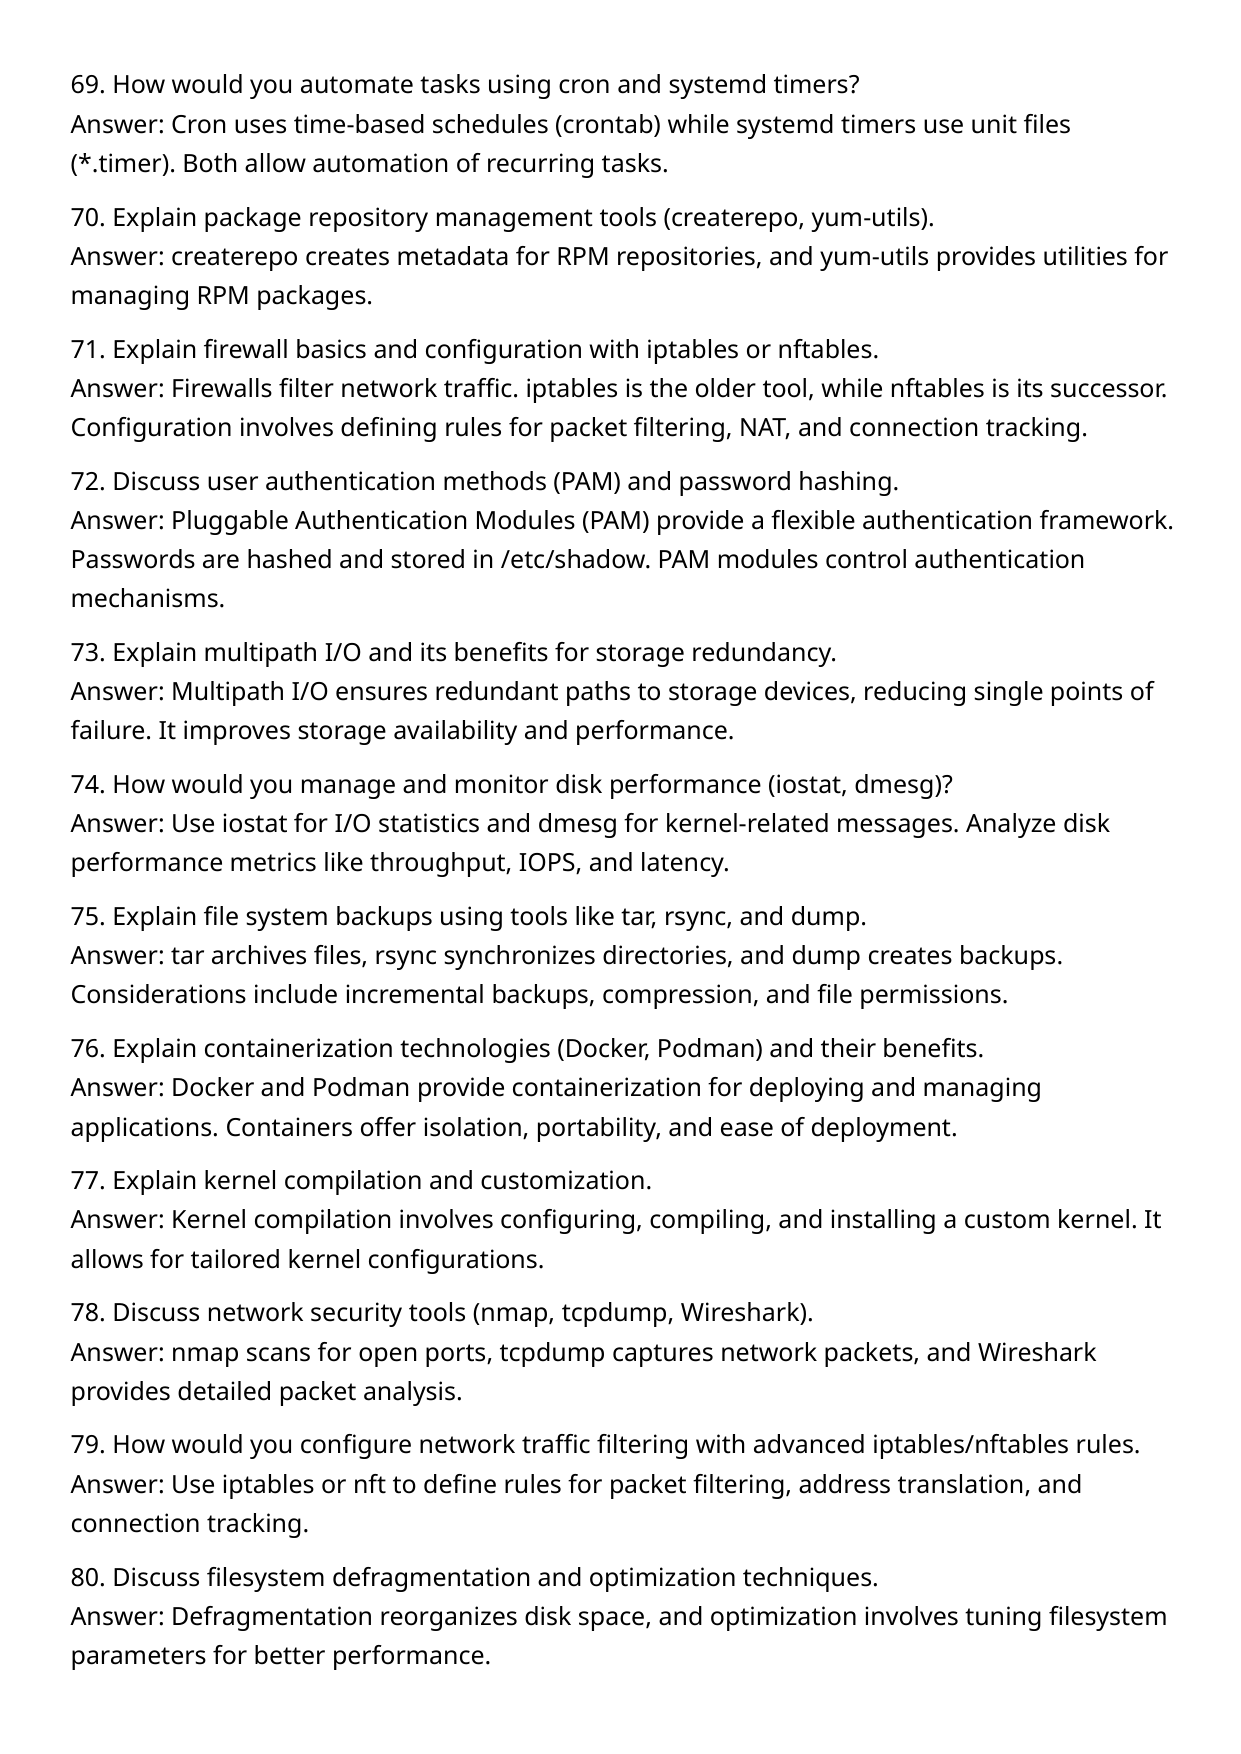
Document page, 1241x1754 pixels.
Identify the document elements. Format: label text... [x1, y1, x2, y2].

text 75. Explain file system backups using tools like tar, rsync, and dump. Answer: tar archives files, rsync synchronizes directories, and dump creates backups. Considerations include incremental backups, compression, and file permissions. [70, 899, 1177, 1011]
text 69. How would you automate tasks using cron and systemd timers? Answer: Cron uses time-based schedules (crontab) while systemd timers use unit files (*.timer). Both allow automation of recurring tasks. [70, 67, 1177, 179]
text 72. Discuss user authentication methods (PAM) and password hashing. Answer: Pluggable Authentication Modules (PAM) provide a flexible authentication framework. Passwords are hashed and stored in /etc/shadow. PAM modules control authentication mechanisms. [70, 463, 1177, 615]
text 70. Explain package repository management tools (createrepo, yum-utils). Answer: createrepo creates metadata for RPM repositories, and yum-utils provides utilities for managing RPM packages. [70, 199, 1177, 312]
text 77. Explain kernel compilation and customization. Answer: Kernel compilation involves configuring, compiling, and installing a custom kernel. It allows for tailored kernel configurations. [70, 1163, 1177, 1275]
text 78. Discuss network security tools (nmap, tcpdump, Wireshark). Answer: nmap scans for open ports, tcpdump captures network packets, and Wireshark provides detailed packet analysis. [70, 1295, 1177, 1407]
text 74. How would you manage and monitor disk performance (iostat, dmesg)? Answer: Use iostat for I/O statistics and dmesg for kernel-related messages. Analyze disk performance metrics like throughput, IOPS, and latency. [70, 767, 1177, 879]
text 76. Explain containerization technologies (Docker, Podman) and their benefits. Answer: Docker and Podman provide containerization for deploying and managing applications. Containers offer isolation, portability, and ease of deployment. [70, 1031, 1177, 1143]
text 79. How would you configure network traffic filtering with advanced iptables/nftables rules. Answer: Use iptables or nft to define rules for packet filtering, address translation, and connection tracking. [70, 1427, 1177, 1539]
text 73. Explain multipath I/O and its benefits for storage redundancy. Answer: Multipath I/O ensures redundant paths to storage devices, reducing single points of failure. It improves storage availability and performance. [70, 635, 1177, 747]
text 71. Explain firewall basics and configuration with iptables or nftables. Answer: Firewalls filter network traffic. iptables is the older tool, while nftables is its successor. Configuration involves defining rules for packet filtering, NAT, and connection tracking. [70, 331, 1177, 444]
text 80. Discuss filesystem defragmentation and optimization techniques. Answer: Defragmentation reorganizes disk space, and optimization involves tuning filesystem parameters for better performance. [70, 1559, 1177, 1672]
